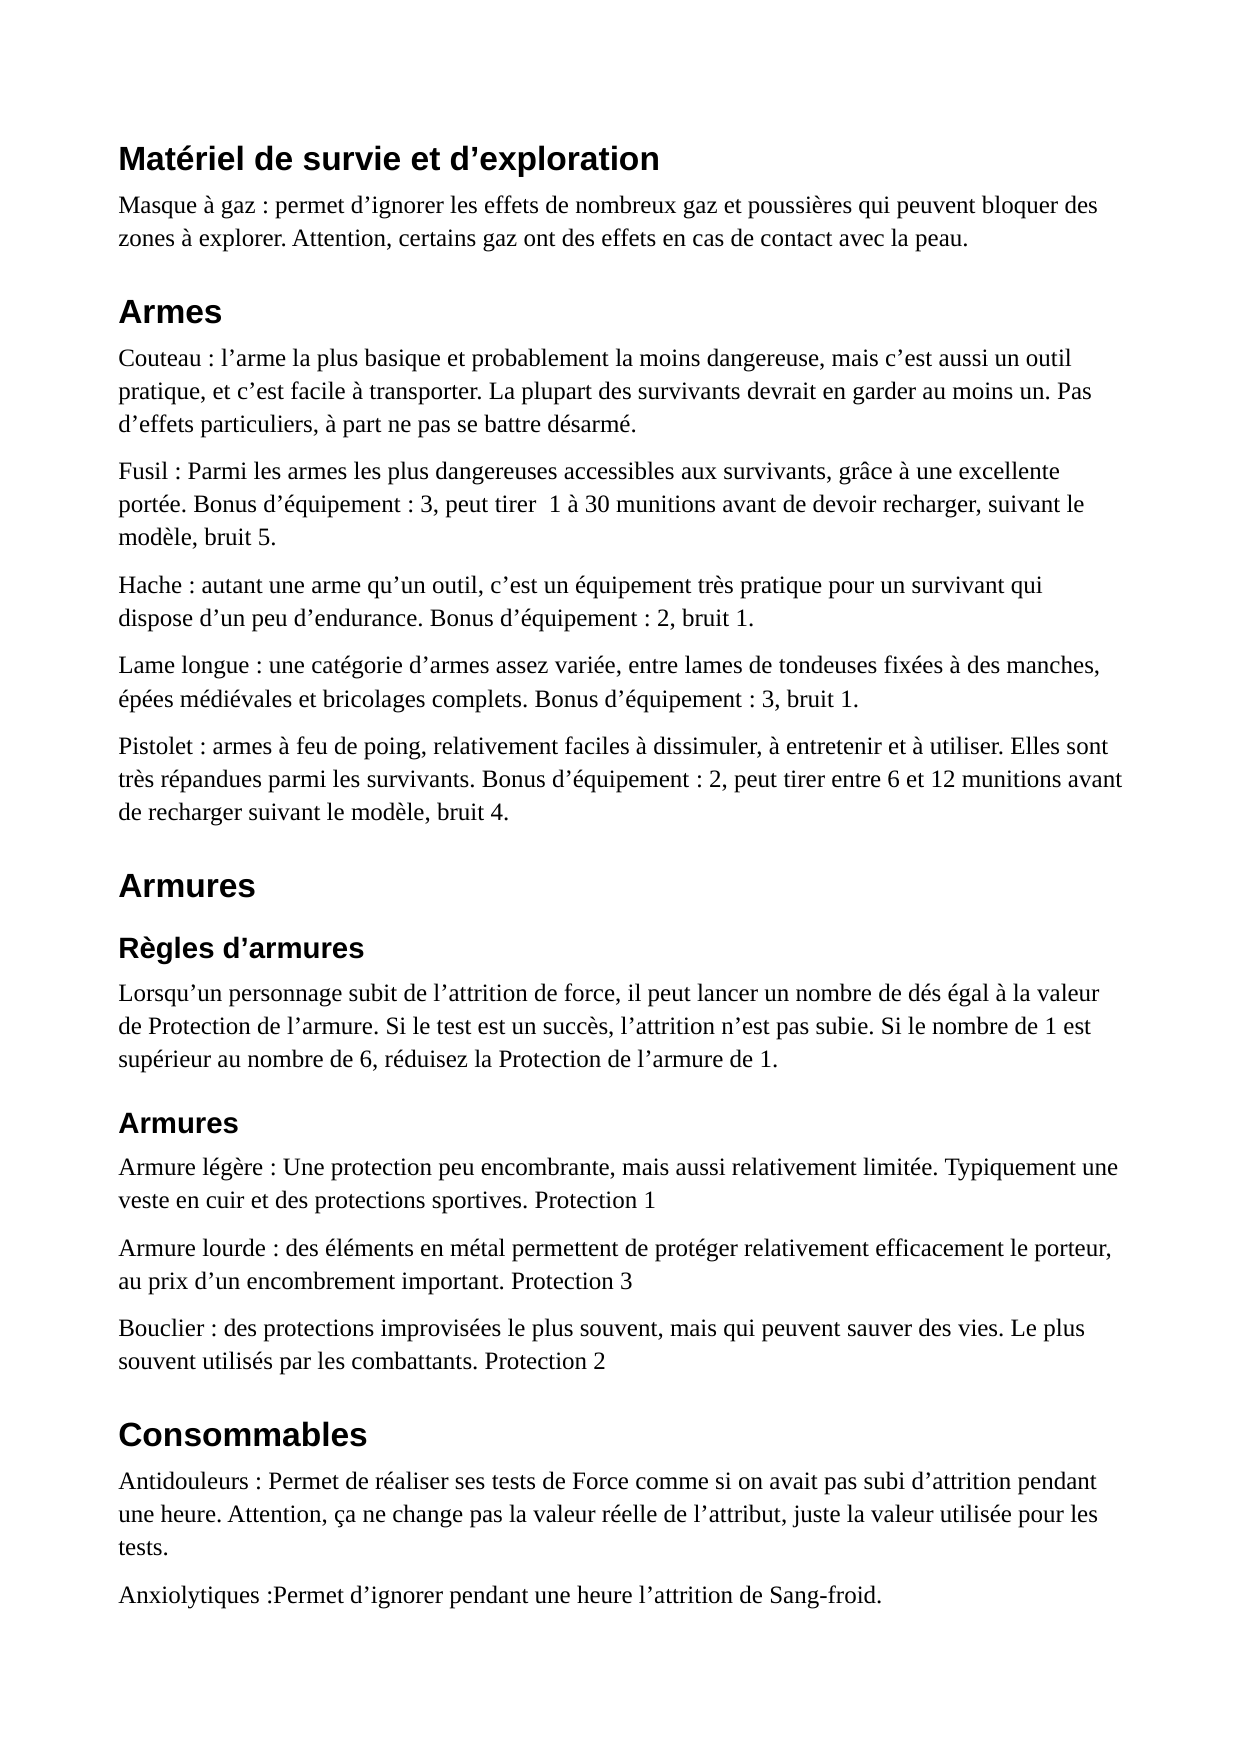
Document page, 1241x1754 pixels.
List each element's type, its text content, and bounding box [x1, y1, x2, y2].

text Lorsqu’un personnage subit de l’attrition de force, il peut lancer un nombre de dés égal à la valeur de Protection de l’armure. Si le test est un succès, l’attrition n’est pas subie. Si le nombre de 1 est supérieur au nombre de 6, réduisez la Protection de l’armure de 1. [118, 978, 1122, 1072]
subtitle Règles d’armures [118, 931, 1122, 965]
subtitle Matériel de survie et d’exploration [118, 139, 1122, 178]
text Anxiolytiques :Permet d’ignorer pendant une heure l’attrition de Sang-froid. [118, 1580, 1122, 1608]
subtitle Armes [118, 292, 1122, 330]
text Armure légère : Une protection peu encombrante, mais aussi relativement limitée. Typiquement une veste en cuir et des protections sportives. Protection 1 [118, 1152, 1122, 1214]
text Armure lourde : des éléments en métal permettent de protéger relativement efficacement le porteur, au prix d’un encombrement important. Protection 3 [118, 1233, 1122, 1294]
subtitle Consommables [118, 1415, 1122, 1453]
text Couteau : l’arme la plus basique et probablement la moins dangereuse, mais c’est aussi un outil pratique, et c’est facile à transporter. La plupart des survivants devrait en garder au moins un. Pas d’effets particuliers, à part ne pas se battre désarmé. [118, 343, 1122, 437]
text Hache : autant une arme qu’un outil, c’est un équipement très pratique pour un survivant qui dispose d’un peu d’endurance. Bonus d’équipement : 2, bruit 1. [118, 570, 1122, 632]
text Antidouleurs : Permet de réaliser ses tests de Force comme si on avait pas subi d’attrition pendant une heure. Attention, ça ne change pas la valeur réelle de l’attribut, juste la valeur utilisée pour les tests. [118, 1466, 1122, 1561]
subtitle Armures [118, 1106, 1122, 1140]
text Pistolet : armes à feu de poing, relativement faciles à dissimuler, à entretenir et à utiliser. Elles sont très répandues parmi les survivants. Bonus d’équipement : 2, peut tirer entre 6 et 12 munitions avant de recharger suivant le modèle, bruit 4. [118, 731, 1122, 826]
text Lame longue : une catégorie d’armes assez variée, entre lames de tondeuses fixées à des manches, épées médiévales et bricolages complets. Bonus d’équipement : 3, bruit 1. [118, 651, 1122, 712]
text Bouclier : des protections improvisées le plus souvent, mais qui peuvent sauver des vies. Le plus souvent utilisés par les combattants. Protection 2 [118, 1313, 1122, 1375]
text Fusil : Parmi les armes les plus dangereuses accessibles aux survivants, grâce à une excellente portée. Bonus d’équipement : 3, peut tirer 1 à 30 munitions avant de devoir recharger, suivant le modèle, bruit 5. [118, 456, 1122, 551]
text Masque à gaz : permet d’ignorer les effets de nombreux gaz et poussières qui peuvent bloquer des zones à explorer. Attention, certains gaz ont des effets en cas de contact avec la peau. [118, 190, 1122, 252]
subtitle Armures [118, 866, 1122, 904]
